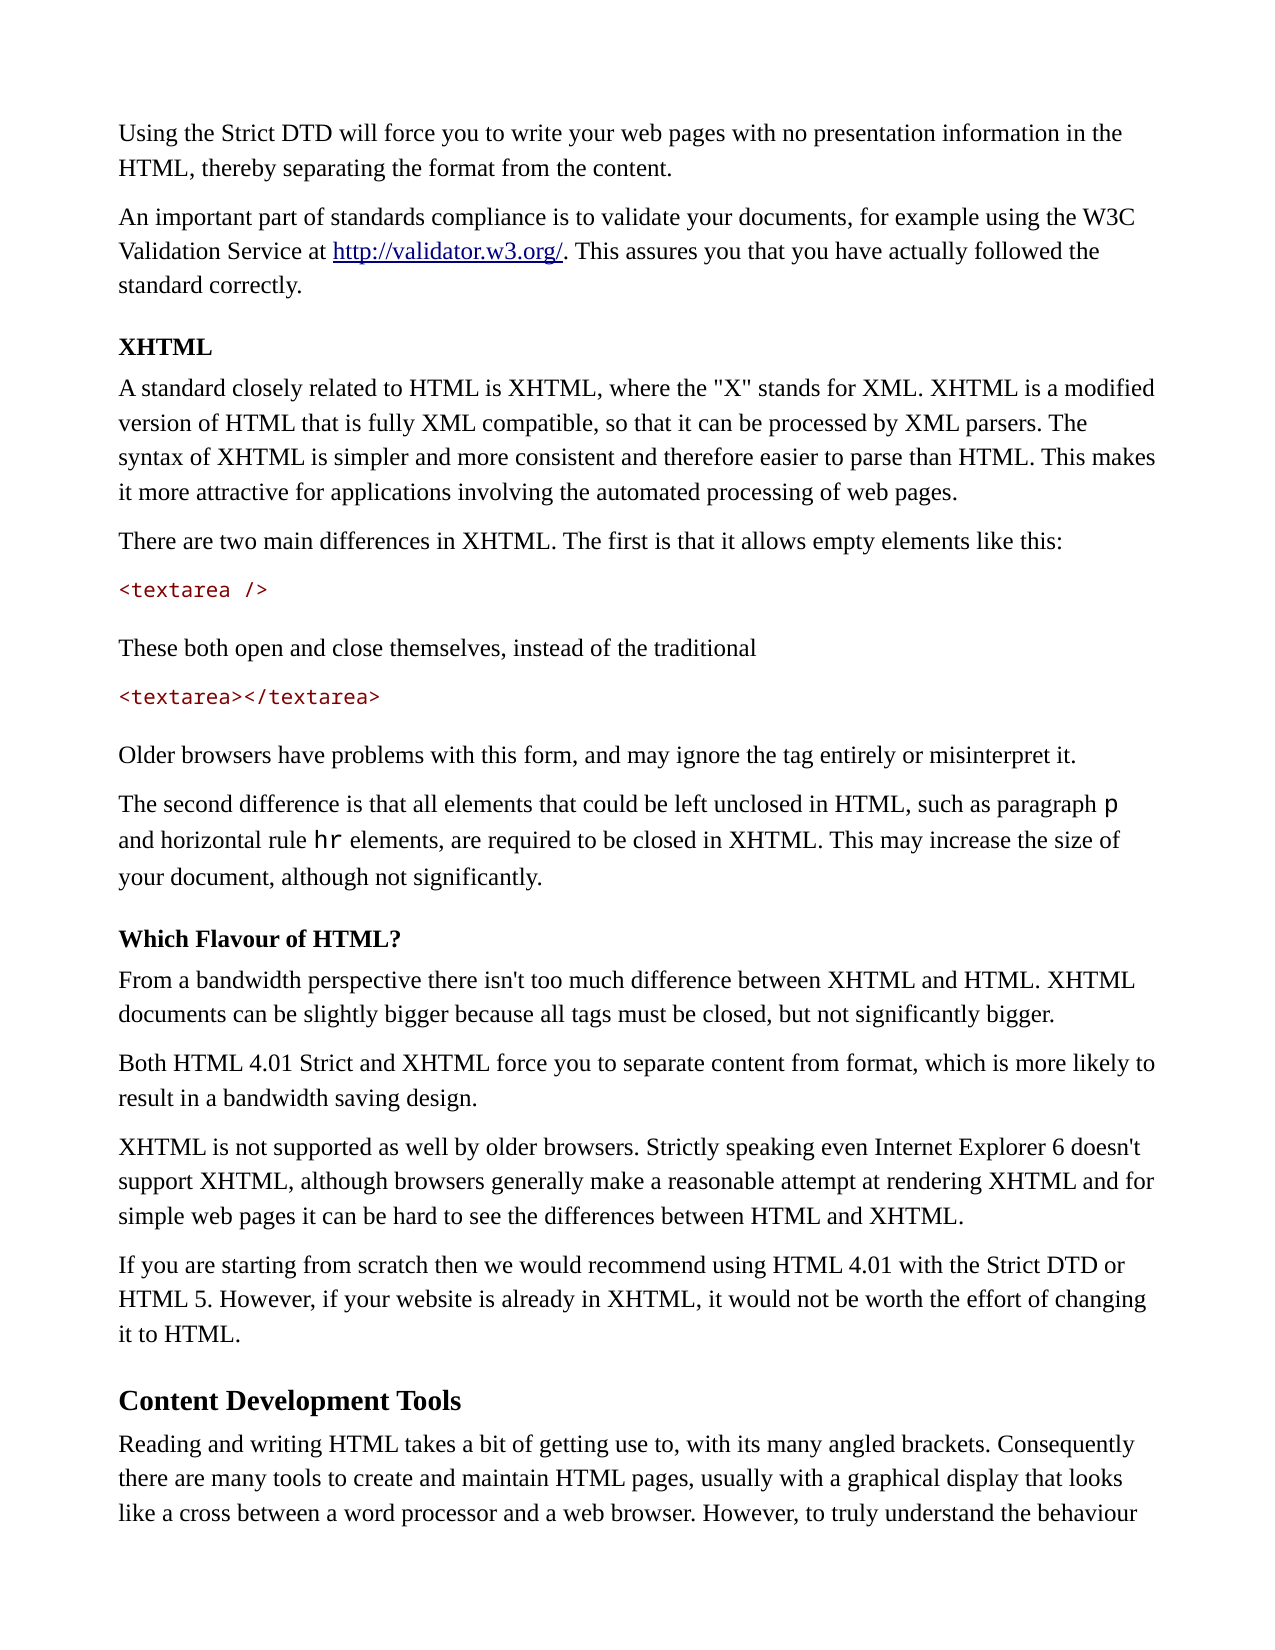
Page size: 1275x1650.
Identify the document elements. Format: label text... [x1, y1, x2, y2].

text <textarea></textarea> [118, 682, 1157, 710]
text These both open and close themselves, instead of the traditional [118, 633, 1157, 662]
text Using the Strict DTD will force you to write your web pages with no presentation information in the HTML, thereby separating the format from the content. [118, 118, 1157, 181]
text Both HTML 4.01 Strict and XHTML force you to separate content from format, which is more likely to result in a bandwidth saving design. [118, 1048, 1157, 1112]
subtitle XHTML [118, 332, 1157, 361]
text A standard closely related to HTML is XHTML, where the "X" stands for XML. XHTML is a modified version of HTML that is fully XML compatible, so that it can be processed by XML parsers. The syntax of XHTML is simpler and more consistent and therefore easier to parse than HTML. This makes it more attractive for applications involving the automated processing of web pages. [118, 373, 1157, 506]
text If you are starting from scratch then we would recommend using HTML 4.01 with the Strict DTD or HTML 5. However, if your website is already in XHTML, it would not be worth the effort of changing it to HTML. [118, 1250, 1157, 1348]
text An important part of standards compliance is to validate your documents, for example using the W3C Validation Service at http://validator.w3.org/. This assures you that you have actually followed the standard correctly. [118, 202, 1157, 299]
text Older browsers have problems with this form, and may ignore the tag entirely or misinterpret it. [118, 740, 1157, 769]
text From a bandwidth perspective there isn't too much difference between XHTML and HTML. XHTML documents can be slightly bigger because all tags must be closed, but not significantly bigger. [118, 965, 1157, 1028]
text The second difference is that all elements that could be left unclosed in HTML, such as paragraph p and horizontal rule hr elements, are required to be closed in XHTML. This may increase the size of your document, although not significantly. [118, 789, 1157, 891]
text <textarea /> [118, 575, 1157, 603]
text Reading and writing HTML takes a bit of getting use to, with its many angled brackets. Consequently there are many tools to create and maintain HTML pages, usually with a graphical display that looks like a cross between a word processor and a web browser. However, to truly understand the behaviour [118, 1429, 1157, 1526]
text XHTML is not supported as well by older browsers. Strictly speaking even Internet Explorer 6 doesn't support XHTML, although browsers generally make a reasonable attempt at rendering XHTML and for simple web pages it can be hard to see the differences between HTML and XHTML. [118, 1132, 1157, 1230]
subtitle Which Flavour of HTML? [118, 924, 1157, 952]
text There are two main differences in XHTML. The first is that it allows empty elements like this: [118, 526, 1157, 555]
subtitle Content Development Tools [118, 1383, 1157, 1416]
